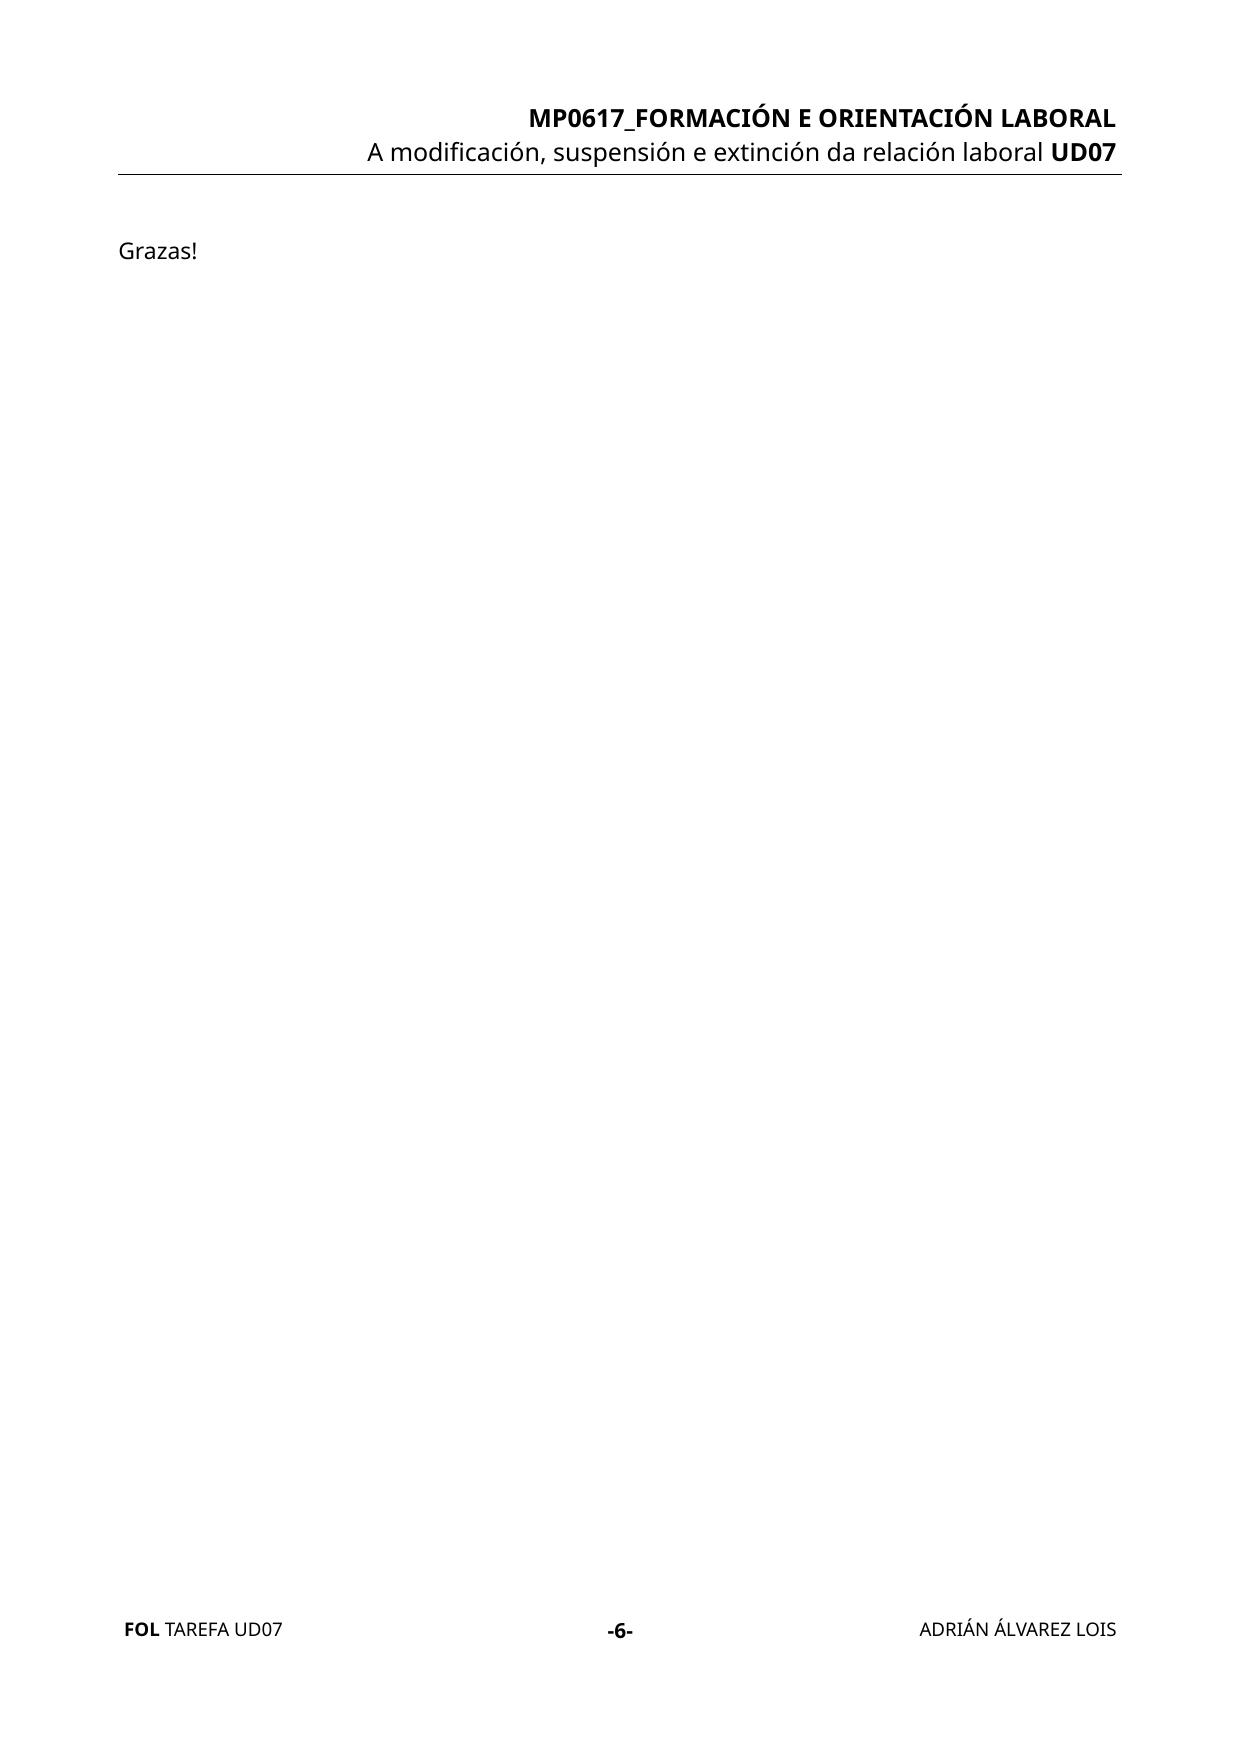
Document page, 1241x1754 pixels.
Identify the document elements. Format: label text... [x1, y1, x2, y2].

text Grazas! [118, 235, 1122, 266]
